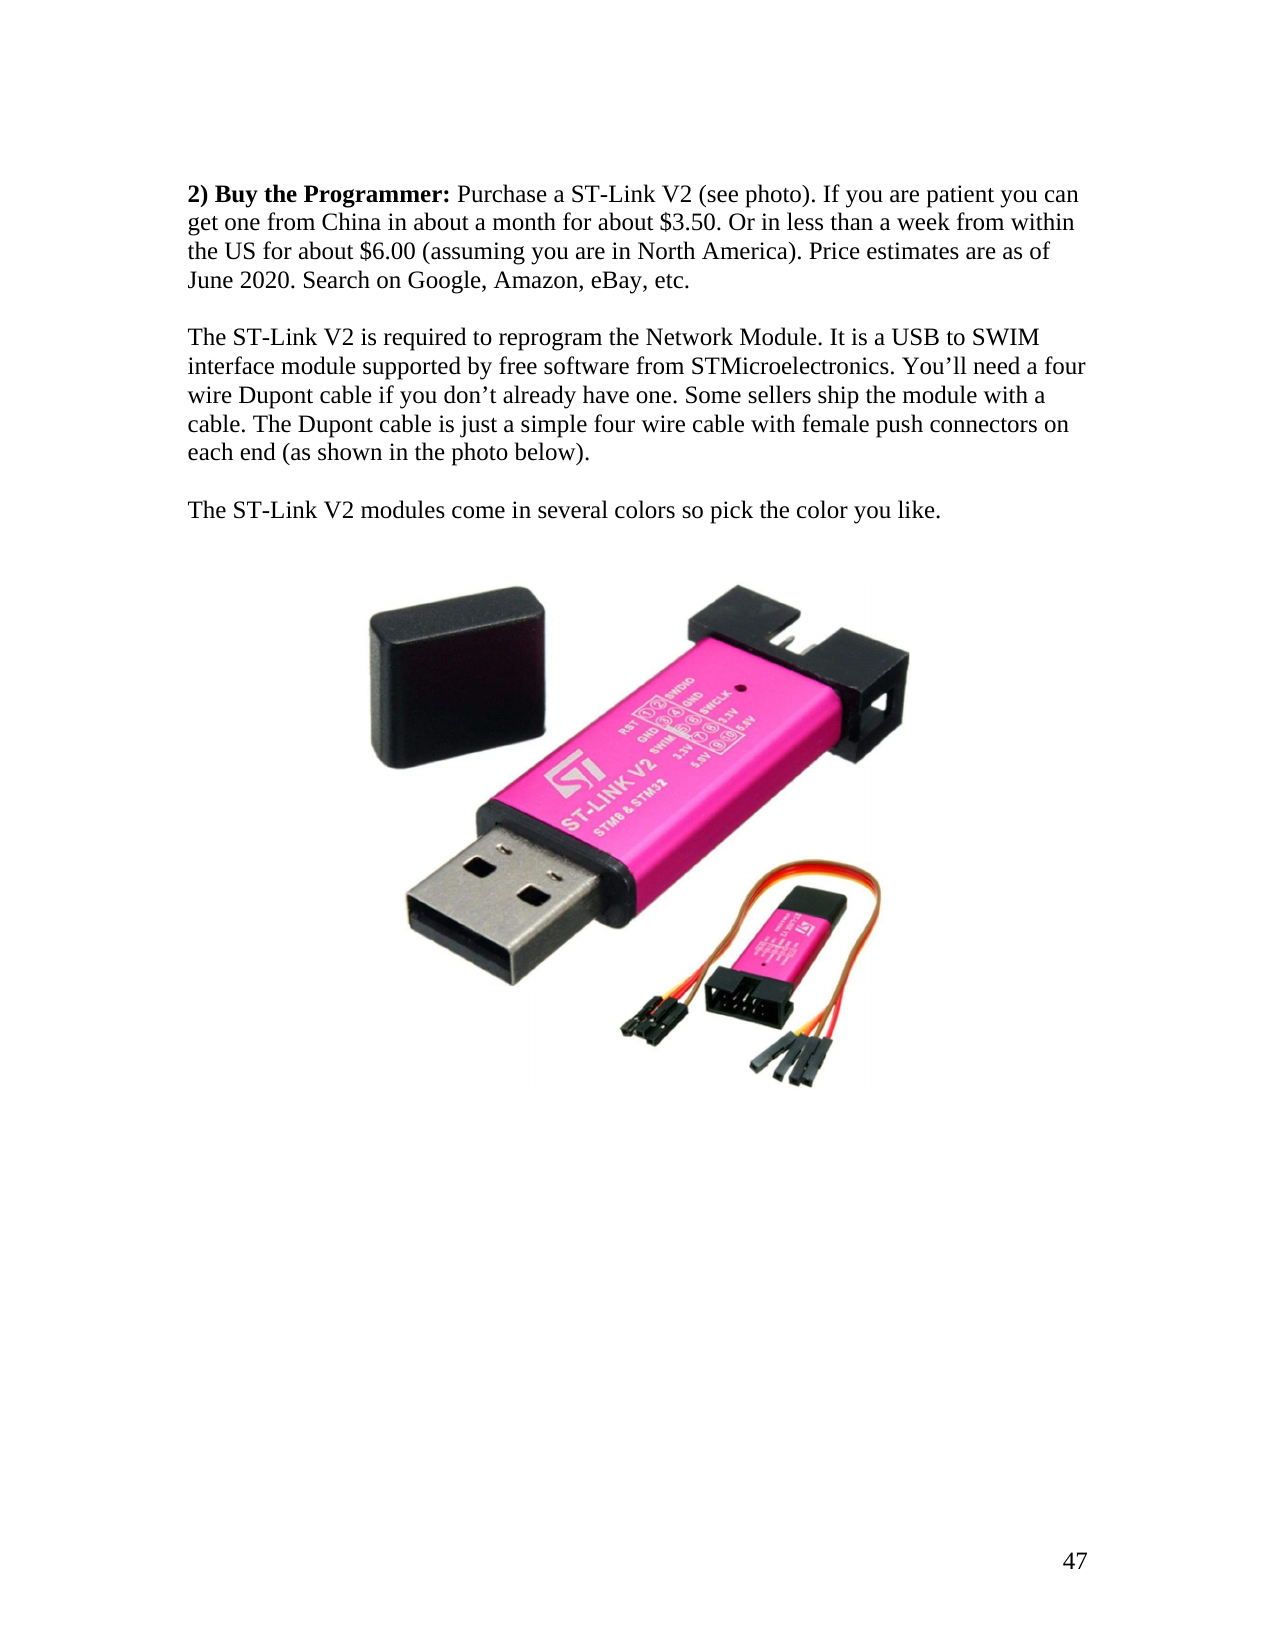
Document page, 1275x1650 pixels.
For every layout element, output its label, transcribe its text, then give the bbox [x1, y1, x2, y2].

text The ST-Link V2 modules come in several colors so pick the color you like. [187, 495, 1087, 524]
picture [364, 581, 911, 1089]
text The ST-Link V2 is required to reprogram the Network Module. It is a USB to SWIM interface module supported by free software from STMicroelectronics. You’ll need a four wire Dupont cable if you don’t already have one. Some sellers ship the module with a cable. The Dupont cable is just a simple four wire cable with female push connectors on each end (as shown in the photo below). [187, 322, 1087, 466]
text 2) Buy the Programmer: Purchase a ST-Link V2 (see photo). If you are patient you can get one from China in about a month for about $3.50. Or in less than a week from within the US for about $6.00 (assuming you are in North America). Price estimates are as of June 2020. Search on Google, Amazon, eBay, etc. [187, 179, 1087, 294]
